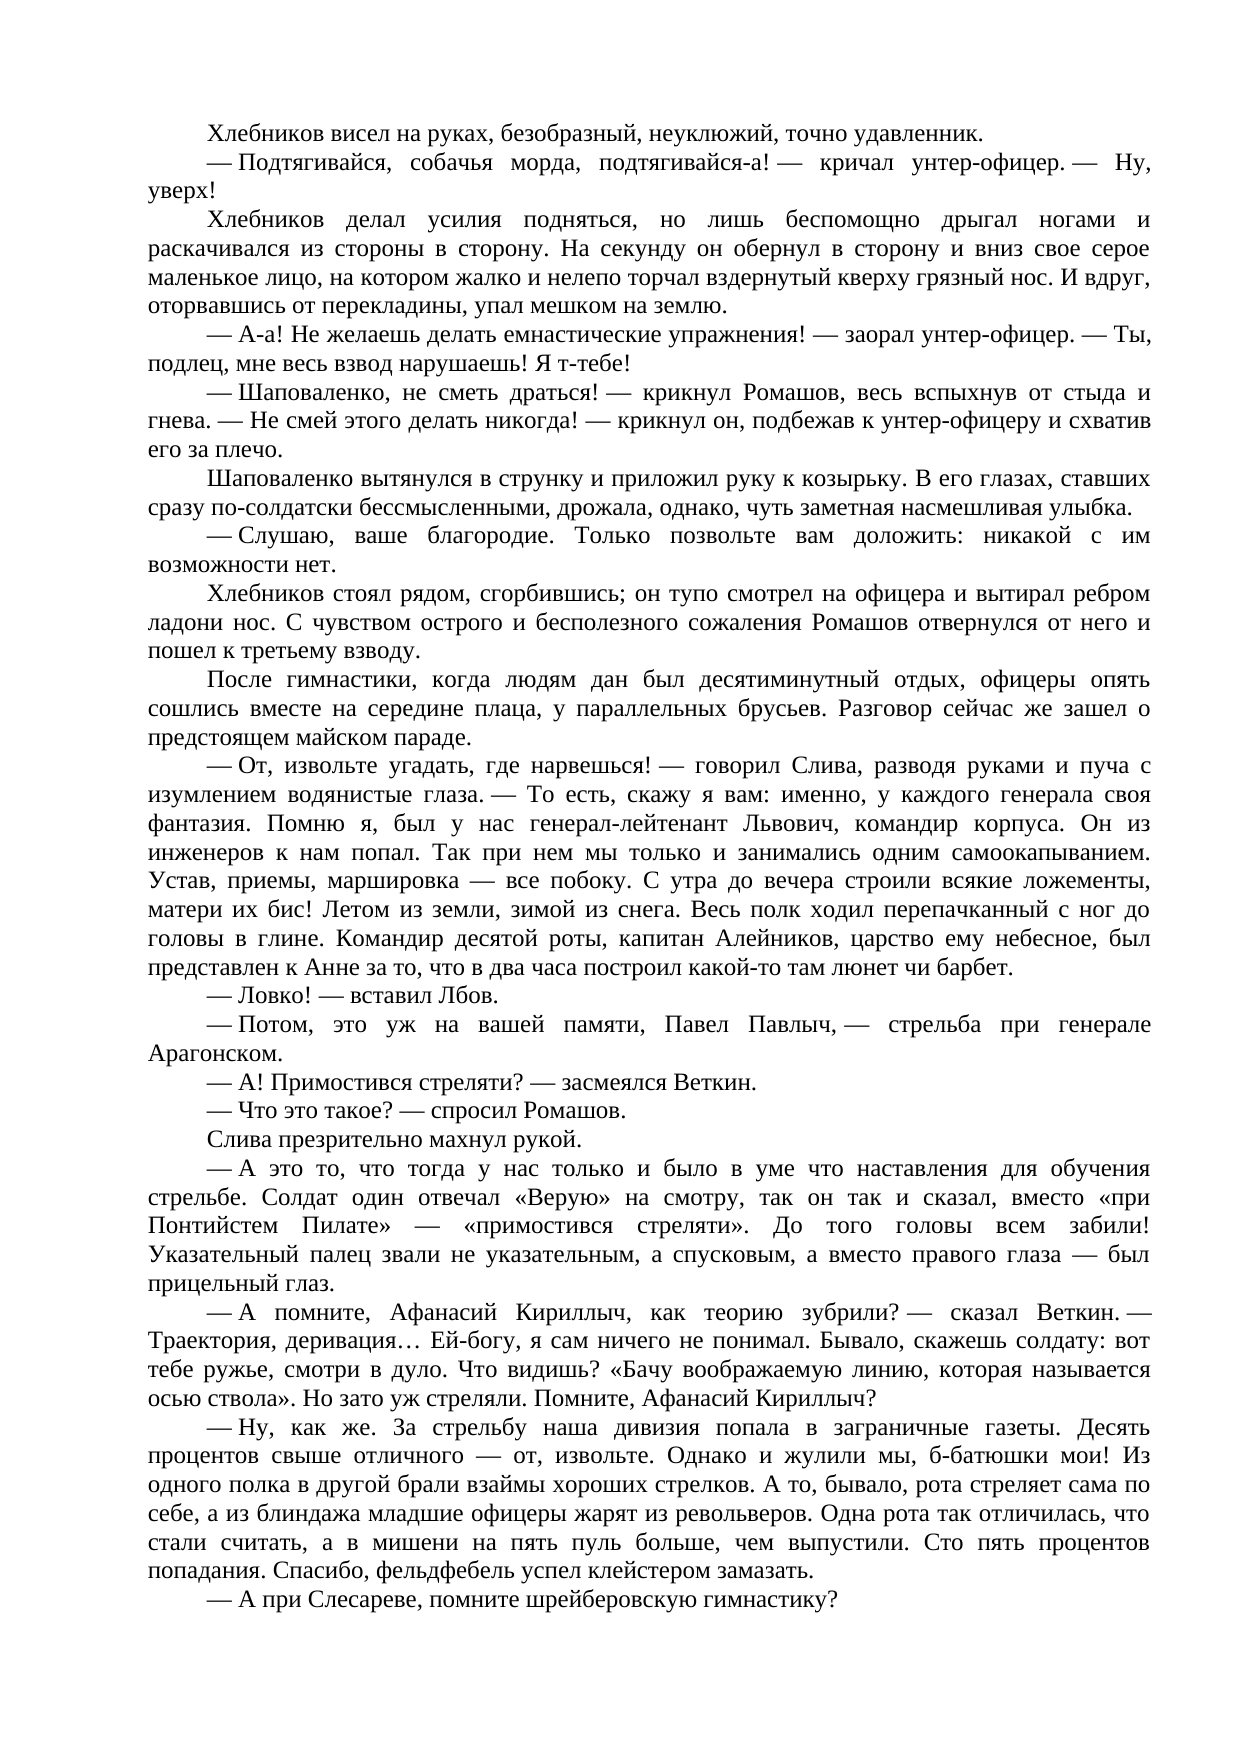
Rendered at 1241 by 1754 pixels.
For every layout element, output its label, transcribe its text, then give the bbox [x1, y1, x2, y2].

text — От, извольте угадать, где нарвешься! — говорил Слива, разводя руками и пуча с изумлением водянистые глаза. — То есть, скажу я вам: именно, у каждого генерала своя фантазия. Помню я, был у нас генерал-лейтенант Львович, командир корпуса. Он из инженеров к нам попал. Так при нем мы только и занимались одним самоокапыванием. Устав, приемы, маршировка — все побоку. С утра до вечера строили всякие ложементы, матери их бис! Летом из земли, зимой из снега. Весь полк ходил перепачканный с ног до головы в глине. Командир десятой роты, капитан Алейников, царство ему небесное, был представлен к Анне за то, что в два часа построил какой-то там люнет чи барбет. [148, 751, 1152, 981]
text — А помните, Афанасий Кириллыч, как теорию зубрили? — сказал Веткин. — Траектория, деривация… Ей-богу, я сам ничего не понимал. Бывало, скажешь солдату: вот тебе ружье, смотри в дуло. Что видишь? «Бачу воображаемую линию, которая называется осью ствола». Но зато уж стреляли. Помните, Афанасий Кириллыч? [148, 1297, 1152, 1412]
text — А! Примостився стреляти? — засмеялся Веткин. [148, 1067, 1152, 1096]
text — Ловко! — вставил Лбов. [148, 981, 1152, 1009]
text — А это то, что тогда у нас только и было в уме что наставления для обучения стрельбе. Солдат один отвечал «Верую» на смотру, так он так и сказал, вместо «при Понтийстем Пилате» — «примостився стреляти». До того головы всем забили! Указательный палец звали не указательным, а спусковым, а вместо правого глаза — был прицельный глаз. [148, 1153, 1152, 1297]
text Шаповаленко вытянулся в струнку и приложил руку к козырьку. В его глазах, ставших сразу по-солдатски бессмысленными, дрожала, однако, чуть заметная насмешливая улыбка. [148, 463, 1152, 521]
text — Ну, как же. За стрельбу наша дивизия попала в заграничные газеты. Десять процентов свыше отличного — от, извольте. Однако и жулили мы, б-батюшки мои! Из одного полка в другой брали взаймы хороших стрелков. А то, бывало, рота стреляет сама по себе, а из блиндажа младшие офицеры жарят из револьверов. Одна рота так отличилась, что стали считать, а в мишени на пять пуль больше, чем выпустили. Сто пять процентов попадания. Спасибо, фельдфебель успел клейстером замазать. [148, 1412, 1152, 1584]
text — А при Слесареве, помните шрейберовскую гимнастику? [148, 1584, 1152, 1613]
text — А-а! Не желаешь делать емнастические упражнения! — заорал унтер-офицер. — Ты, подлец, мне весь взвод нарушаешь! Я т-тебе! [148, 319, 1152, 377]
text Хлебников висел на руках, безобразный, неуклюжий, точно удавленник. [148, 118, 1152, 147]
text — Что это такое? — спросил Ромашов. [148, 1096, 1152, 1124]
text Слива презрительно махнул рукой. [148, 1124, 1152, 1153]
text После гимнастики, когда людям дан был десятиминутный отдых, офицеры опять сошлись вместе на середине плаца, у параллельных брусьев. Разговор сейчас же зашел о предстоящем майском параде. [148, 664, 1152, 751]
text — Потом, это уж на вашей памяти, Павел Павлыч, — стрельба при генерале Арагонском. [148, 1009, 1152, 1067]
text Хлебников стоял рядом, сгорбившись; он тупо смотрел на офицера и вытирал ребром ладони нос. С чувством острого и бесполезного сожаления Ромашов отвернулся от него и пошел к третьему взводу. [148, 578, 1152, 664]
text — Подтягивайся, собачья морда, подтягивайся-а! — кричал унтер-офицер. — Ну, уверх! [148, 147, 1152, 204]
text Хлебников делал усилия подняться, но лишь беспомощно дрыгал ногами и раскачивался из стороны в сторону. На секунду он обернул в сторону и вниз свое серое маленькое лицо, на котором жалко и нелепо торчал вздернутый кверху грязный нос. И вдруг, оторвавшись от перекладины, упал мешком на землю. [148, 204, 1152, 319]
text — Слушаю, ваше благородие. Только позвольте вам доложить: никакой с им возможности нет. [148, 521, 1152, 578]
text — Шаповаленко, не сметь драться! — крикнул Ромашов, весь вспыхнув от стыда и гнева. — Не смей этого делать никогда! — крикнул он, подбежав к унтер-офицеру и схватив его за плечо. [148, 377, 1152, 463]
